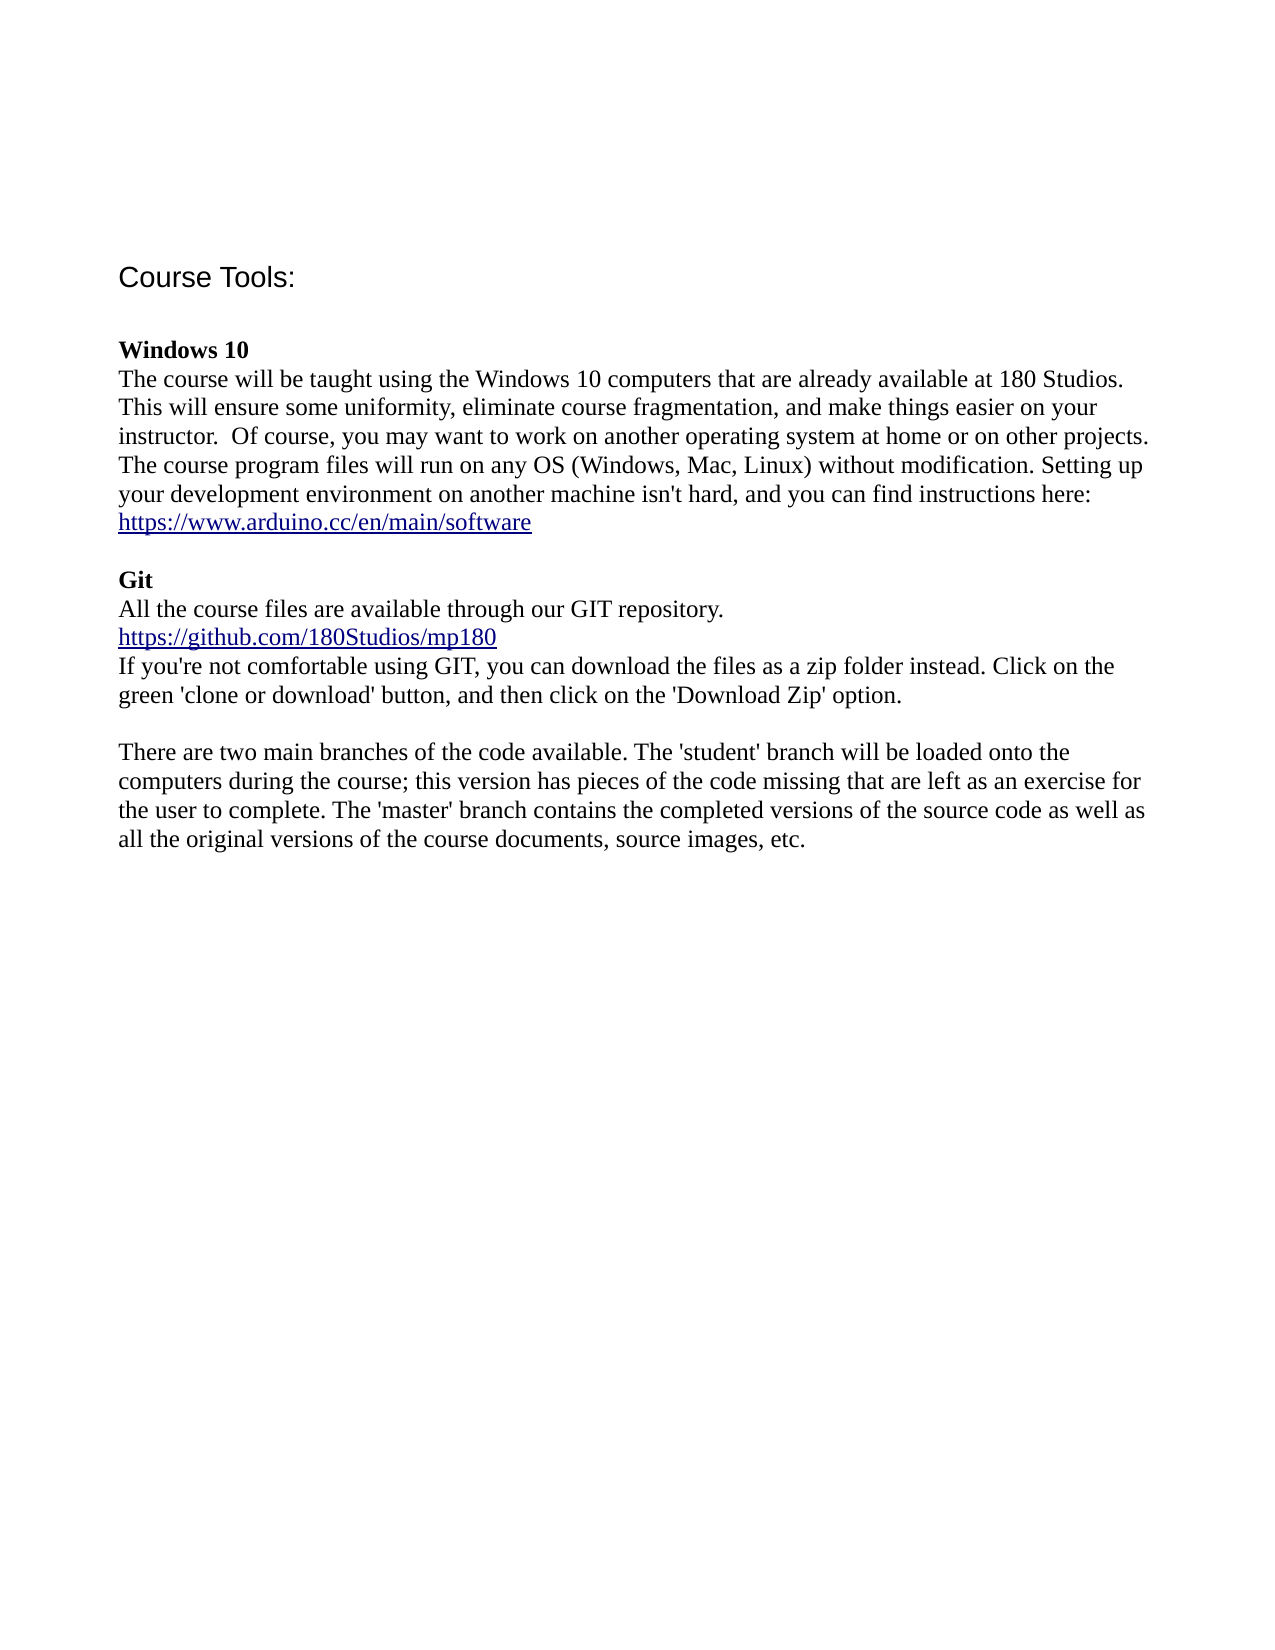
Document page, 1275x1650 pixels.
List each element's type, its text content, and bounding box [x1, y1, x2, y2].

subtitle Course Tools: [118, 260, 1157, 294]
text If you're not comfortable using GIT, you can download the files as a zip folder instead. Click on the green 'clone or download' button, and then click on the 'Download Zip' option. [118, 651, 1157, 709]
text https://www.arduino.cc/en/main/software Git All the course files are available through our GIT repository. [118, 507, 1157, 622]
text Windows 10 The course will be taught using the Windows 10 computers that are already available at 180 Studios. This will ensure some uniformity, eliminate course fragmentation, and make things easier on your instructor. Of course, you may want to work on another operating system at home or on other projects. The course program files will run on any OS (Windows, Mac, Linux) without modification. Setting up your development environment on another machine isn't hard, and you can find instructions here: [118, 306, 1157, 507]
text There are two main branches of the code available. The 'student' branch will be loaded onto the computers during the course; this version has pieces of the code missing that are left as an exercise for the user to complete. The 'master' branch contains the completed versions of the source code as well as all the original versions of the course documents, source images, etc. [118, 737, 1157, 881]
text https://github.com/180Studios/mp180 [118, 622, 1157, 651]
